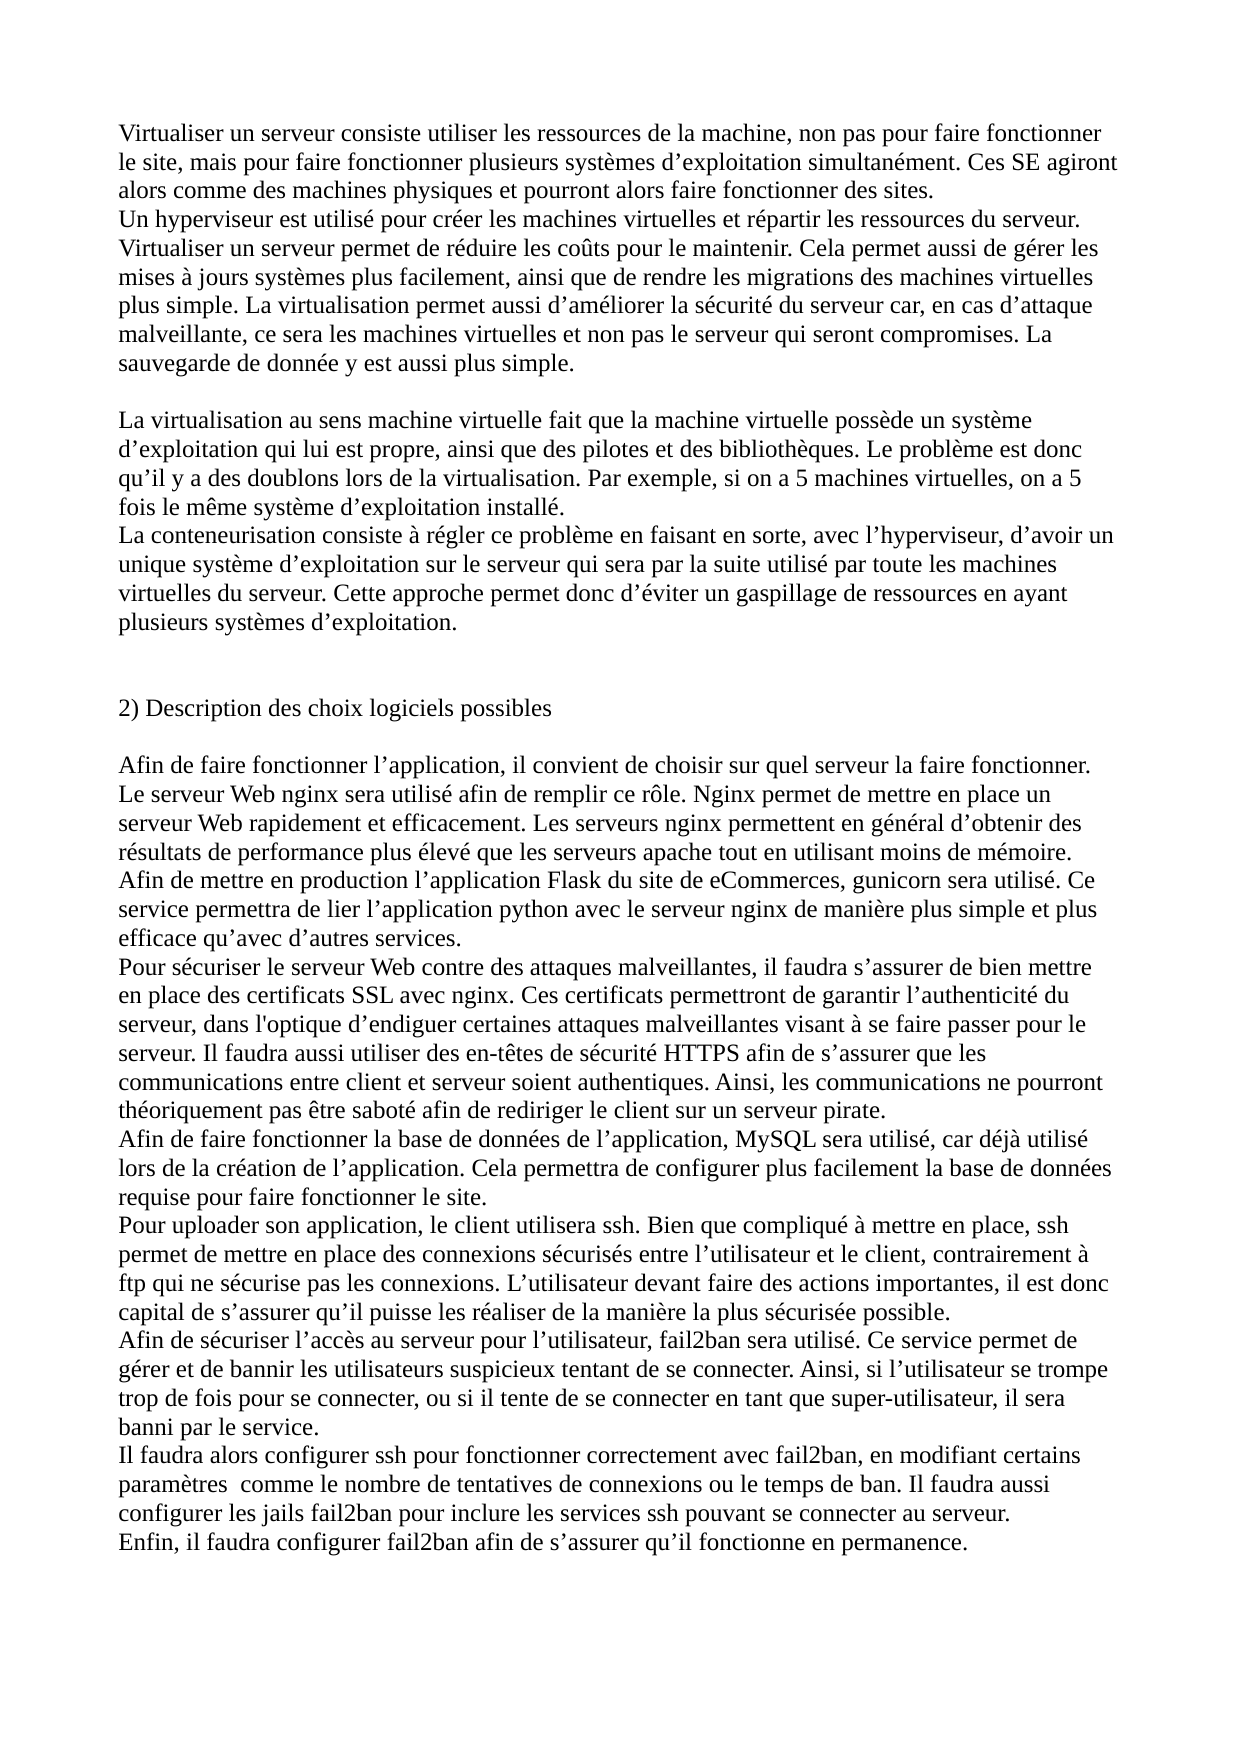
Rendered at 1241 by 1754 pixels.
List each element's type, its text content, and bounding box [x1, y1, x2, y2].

text Pour sécuriser le serveur Web contre des attaques malveillantes, il faudra s’assurer de bien mettre en place des certificats SSL avec nginx. Ces certificats permettront de garantir l’authenticité du serveur, dans l'optique d’endiguer certaines attaques malveillantes visant à se faire passer pour le serveur. Il faudra aussi utiliser des en-têtes de sécurité HTTPS afin de s’assurer que les communications entre client et serveur soient authentiques. Ainsi, les communications ne pourront théoriquement pas être saboté afin de rediriger le client sur un serveur pirate. [118, 952, 1122, 1124]
text Virtualiser un serveur permet de réduire les coûts pour le maintenir. Cela permet aussi de gérer les mises à jours systèmes plus facilement, ainsi que de rendre les migrations des machines virtuelles plus simple. La virtualisation permet aussi d’améliorer la sécurité du serveur car, en cas d’attaque malveillante, ce sera les machines virtuelles et non pas le serveur qui seront compromises. La sauvegarde de donnée y est aussi plus simple. [118, 233, 1122, 377]
text Afin de faire fonctionner la base de données de l’application, MySQL sera utilisé, car déjà utilisé lors de la création de l’application. Cela permettra de configurer plus facilement la base de données requise pour faire fonctionner le site. [118, 1124, 1122, 1211]
text 2) Description des choix logiciels possibles [118, 693, 1122, 722]
text La conteneurisation consiste à régler ce problème en faisant en sorte, avec l’hyperviseur, d’avoir un unique système d’exploitation sur le serveur qui sera par la suite utilisé par toute les machines virtuelles du serveur. Cette approche permet donc d’éviter un gaspillage de ressources en ayant plusieurs systèmes d’exploitation. [118, 521, 1122, 636]
text Le serveur Web nginx sera utilisé afin de remplir ce rôle. Nginx permet de mettre en place un serveur Web rapidement et efficacement. Les serveurs nginx permettent en général d’obtenir des résultats de performance plus élevé que les serveurs apache tout en utilisant moins de mémoire. [118, 779, 1122, 866]
text Afin de mettre en production l’application Flask du site de eCommerces, gunicorn sera utilisé. Ce service permettra de lier l’application python avec le serveur nginx de manière plus simple et plus efficace qu’avec d’autres services. [118, 866, 1122, 952]
text Afin de faire fonctionner l’application, il convient de choisir sur quel serveur la faire fonctionner. [118, 751, 1122, 779]
text Il faudra alors configurer ssh pour fonctionner correctement avec fail2ban, en modifiant certains paramètres comme le nombre de tentatives de connexions ou le temps de ban. Il faudra aussi configurer les jails fail2ban pour inclure les services ssh pouvant se connecter au serveur. [118, 1441, 1122, 1527]
text Pour uploader son application, le client utilisera ssh. Bien que compliqué à mettre en place, ssh permet de mettre en place des connexions sécurisés entre l’utilisateur et le client, contrairement à ftp qui ne sécurise pas les connexions. L’utilisateur devant faire des actions importantes, il est donc capital de s’assurer qu’il puisse les réaliser de la manière la plus sécurisée possible. [118, 1211, 1122, 1326]
text Un hyperviseur est utilisé pour créer les machines virtuelles et répartir les ressources du serveur. [118, 204, 1122, 233]
text La virtualisation au sens machine virtuelle fait que la machine virtuelle possède un système d’exploitation qui lui est propre, ainsi que des pilotes et des bibliothèques. Le problème est donc qu’il y a des doublons lors de la virtualisation. Par exemple, si on a 5 machines virtuelles, on a 5 fois le même système d’exploitation installé. [118, 406, 1122, 521]
text Afin de sécuriser l’accès au serveur pour l’utilisateur, fail2ban sera utilisé. Ce service permet de gérer et de bannir les utilisateurs suspicieux tentant de se connecter. Ainsi, si l’utilisateur se trompe trop de fois pour se connecter, ou si il tente de se connecter en tant que super-utilisateur, il sera banni par le service. [118, 1326, 1122, 1441]
text Enfin, il faudra configurer fail2ban afin de s’assurer qu’il fonctionne en permanence. [118, 1527, 1122, 1556]
text Virtualiser un serveur consiste utiliser les ressources de la machine, non pas pour faire fonctionner le site, mais pour faire fonctionner plusieurs systèmes d’exploitation simultanément. Ces SE agiront alors comme des machines physiques et pourront alors faire fonctionner des sites. [118, 118, 1122, 204]
